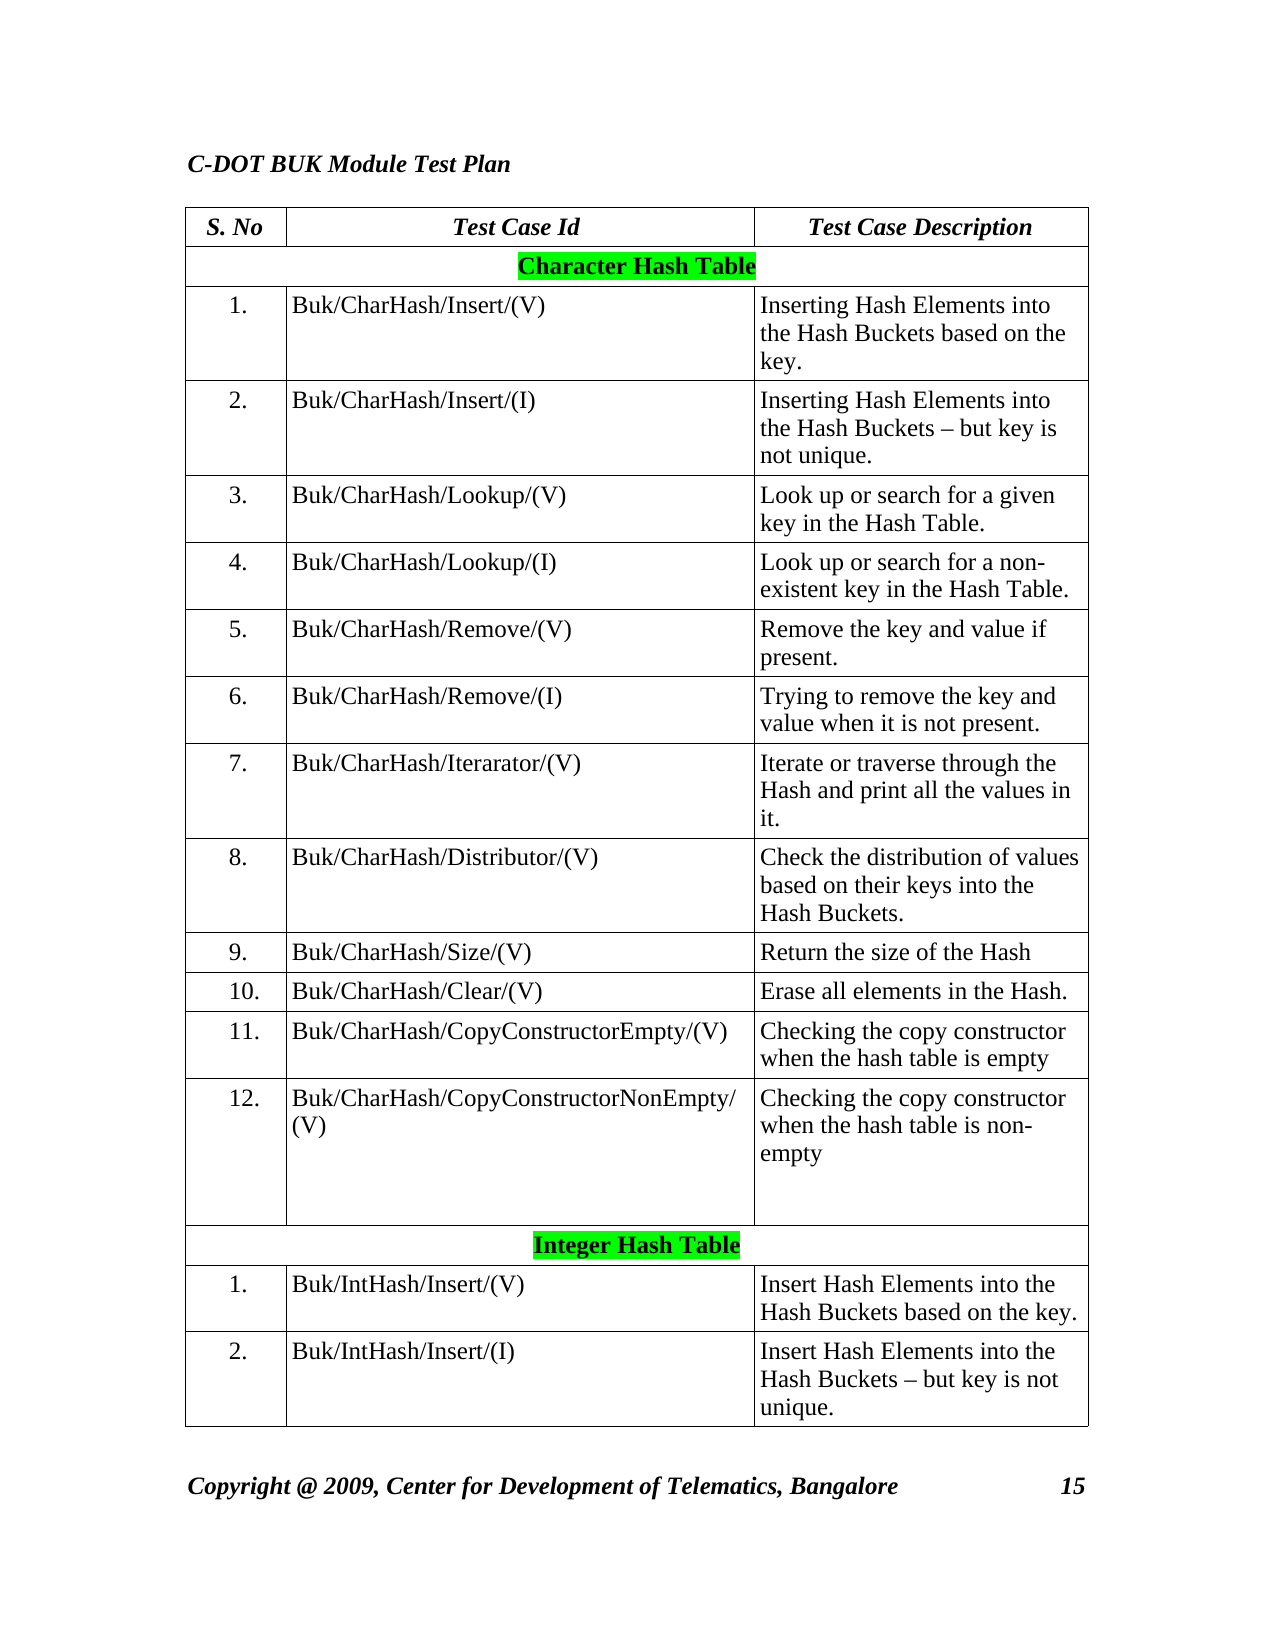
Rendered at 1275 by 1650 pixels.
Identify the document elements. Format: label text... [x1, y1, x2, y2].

table_cell [186, 381, 286, 475]
table_cell Buk/IntHash/Insert/(V) [287, 1266, 754, 1331]
table_cell Inserting Hash Elements into the Hash Buckets – but key is not unique. [755, 381, 1088, 475]
table_cell Integer Hash Table [186, 1226, 1088, 1265]
table_cell [186, 1266, 286, 1331]
table_cell [186, 744, 286, 838]
table_cell Inserting Hash Elements into the Hash Buckets based on the key. [755, 287, 1088, 380]
table_cell [186, 1012, 286, 1078]
table_cell Buk/CharHash/Size/(V) [287, 933, 754, 972]
table_cell Look up or search for a non-existent key in the Hash Table. [755, 543, 1088, 609]
table_cell Buk/CharHash/CopyConstructorEmpty/(V) [287, 1012, 754, 1078]
table_header Test Case Description [755, 208, 1088, 246]
table_cell Insert Hash Elements into the Hash Buckets – but key is not unique. [755, 1332, 1088, 1426]
table_header Test Case Id [287, 208, 754, 246]
table_cell Return the size of the Hash [755, 933, 1088, 972]
table_cell Trying to remove the key and value when it is not present. [755, 677, 1088, 743]
table_cell Buk/CharHash/Clear/(V) [287, 973, 754, 1011]
table_cell Checking the copy constructor when the hash table is non-empty [755, 1079, 1088, 1225]
table_cell Buk/CharHash/Iterarator/(V) [287, 744, 754, 838]
table_cell [186, 1079, 286, 1225]
table_cell Buk/CharHash/Insert/(I) [287, 381, 754, 475]
table_cell Iterate or traverse through the Hash and print all the values in it. [755, 744, 1088, 838]
table_cell [186, 476, 286, 542]
table_cell Buk/CharHash/Insert/(V) [287, 287, 754, 380]
table_cell [186, 933, 286, 972]
table_header S. No [186, 208, 286, 246]
table_cell Buk/CharHash/Distributor/(V) [287, 839, 754, 932]
table_cell Character Hash Table [186, 247, 1088, 286]
table_cell [186, 973, 286, 1011]
table_cell Buk/CharHash/CopyConstructorNonEmpty/(V) [287, 1079, 754, 1225]
table_cell Buk/CharHash/Lookup/(V) [287, 476, 754, 542]
table_cell Buk/CharHash/Remove/(V) [287, 610, 754, 676]
table_cell [186, 839, 286, 932]
table_cell [186, 610, 286, 676]
table_cell [186, 287, 286, 380]
table_cell Checking the copy constructor when the hash table is empty [755, 1012, 1088, 1078]
table_cell Look up or search for a given key in the Hash Table. [755, 476, 1088, 542]
table_cell [186, 1332, 286, 1426]
table_cell [186, 677, 286, 743]
table_cell Erase all elements in the Hash. [755, 973, 1088, 1011]
table_cell Buk/CharHash/Remove/(I) [287, 677, 754, 743]
table_cell [186, 543, 286, 609]
table_cell Buk/IntHash/Insert/(I) [287, 1332, 754, 1426]
table_cell Check the distribution of values based on their keys into the Hash Buckets. [755, 839, 1088, 932]
table_cell Insert Hash Elements into the Hash Buckets based on the key. [755, 1266, 1088, 1331]
table_cell Remove the key and value if present. [755, 610, 1088, 676]
table_cell Buk/CharHash/Lookup/(I) [287, 543, 754, 609]
